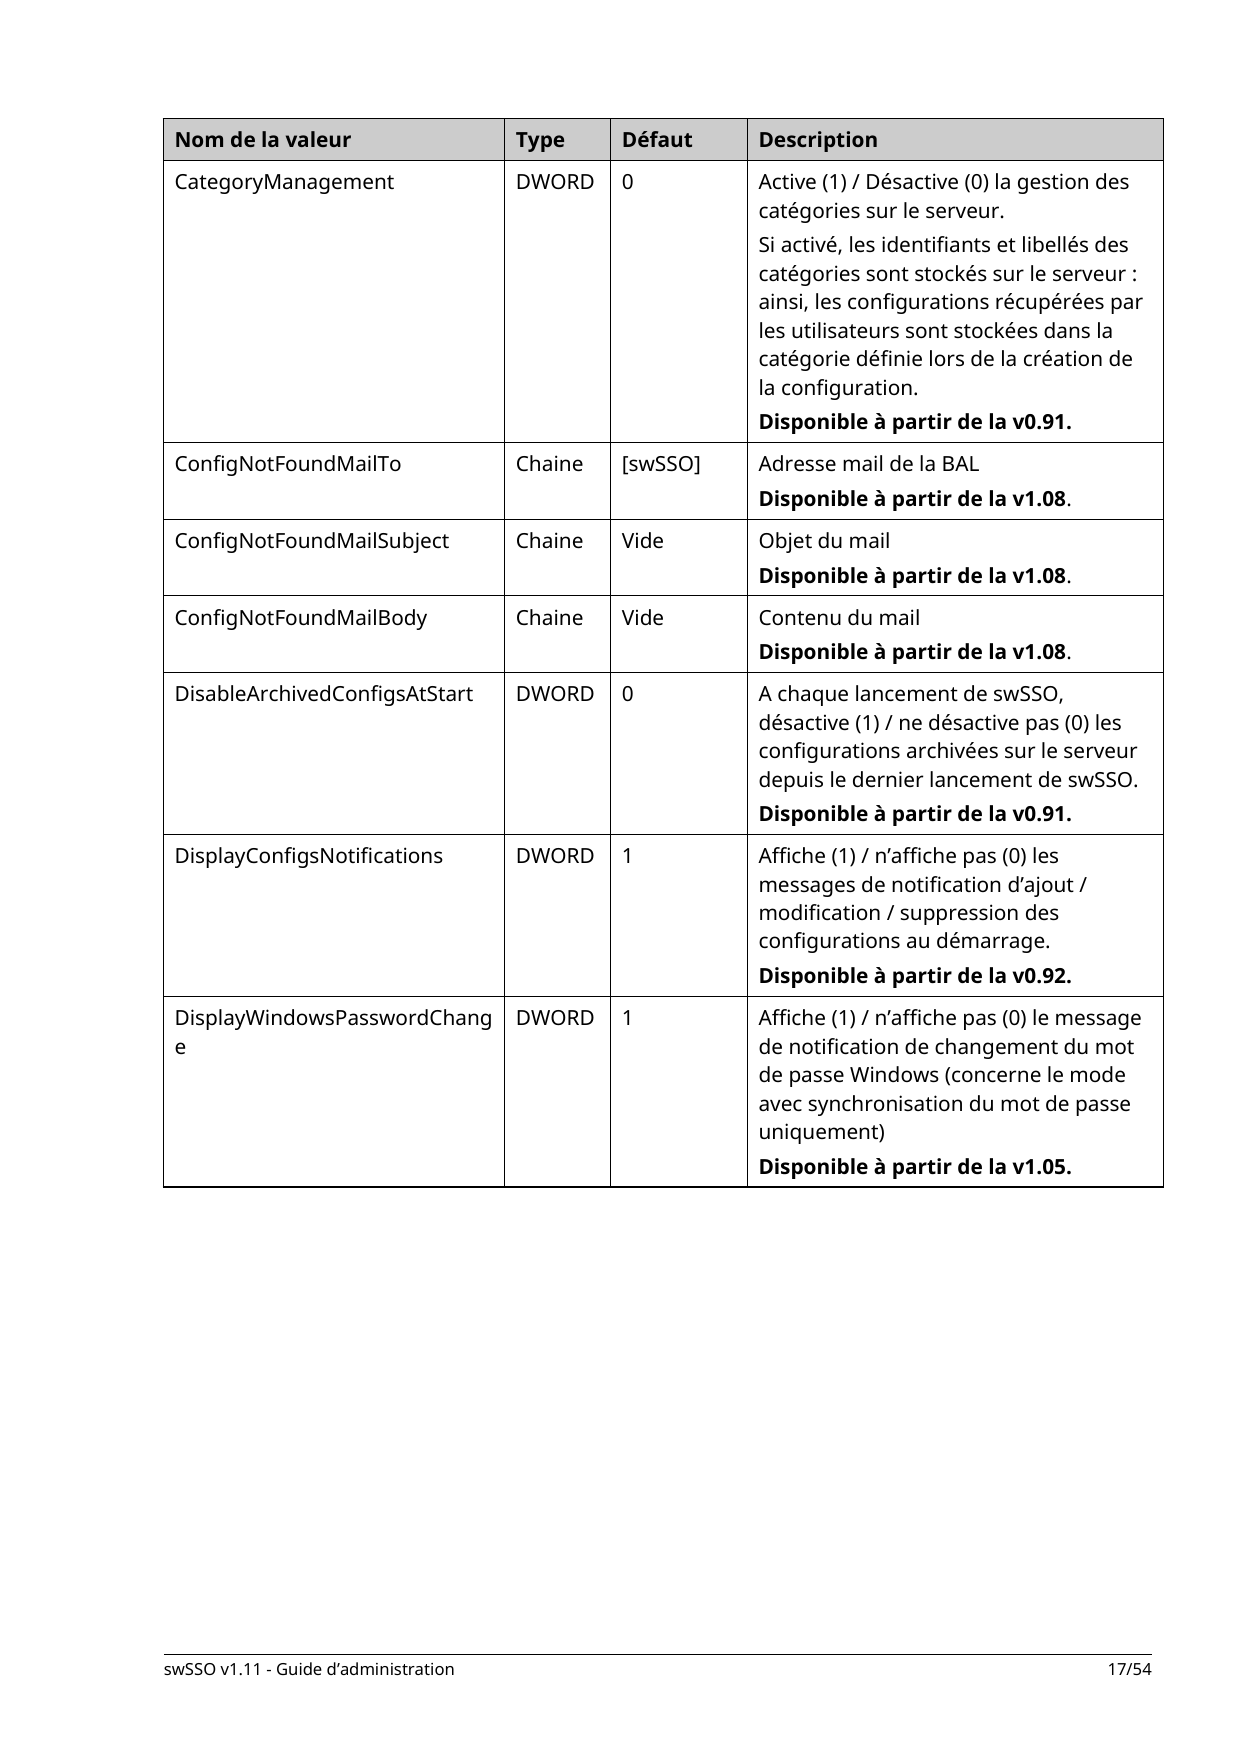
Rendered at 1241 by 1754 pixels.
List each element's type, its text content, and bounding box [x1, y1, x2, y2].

table_cell ConfigNotFoundMailBody [164, 596, 504, 672]
table_header Type [505, 119, 610, 160]
table_cell Affiche (1) / n’affiche pas (0) les messages de notification d’ajout / modification / suppression des configurations au démarrage. Disponible à partir de la v0.92. [748, 835, 1163, 996]
table_cell Chaine [505, 520, 610, 595]
table_cell ConfigNotFoundMailSubject [164, 520, 504, 595]
table_cell Active (1) / Désactive (0) la gestion des catégories sur le serveur. Si activé, les identifiants et libellés des catégories sont stockés sur le serveur : ainsi, les configurations récupérées par les utilisateurs sont stockées dans la catégorie définie lors de la création de la configuration. Disponible à partir de la v0.91. [748, 161, 1163, 442]
table_cell ConfigNotFoundMailTo [164, 443, 504, 519]
table_header Nom de la valeur [164, 119, 504, 160]
table_cell Contenu du mail Disponible à partir de la v1.08. [748, 596, 1163, 672]
table_cell Vide [611, 596, 747, 672]
table_cell DisableArchivedConfigsAtStart [164, 673, 504, 834]
table_cell DWORD [505, 673, 610, 834]
table_cell Chaine [505, 443, 610, 519]
table_cell CategoryManagement [164, 161, 504, 442]
table_cell DWORD [505, 161, 610, 442]
table_cell 1 [611, 835, 747, 996]
table_cell A chaque lancement de swSSO, désactive (1) / ne désactive pas (0) les configurations archivées sur le serveur depuis le dernier lancement de swSSO. Disponible à partir de la v0.91. [748, 673, 1163, 834]
table_cell Chaine [505, 596, 610, 672]
table_cell DisplayConfigsNotifications [164, 835, 504, 996]
table_cell DWORD [505, 835, 610, 996]
table_cell Adresse mail de la BAL Disponible à partir de la v1.08. [748, 443, 1163, 519]
table_cell 1 [611, 997, 747, 1186]
table_cell Vide [611, 520, 747, 595]
table_cell DWORD [505, 997, 610, 1186]
table_cell [swSSO] [611, 443, 747, 519]
table_cell 0 [611, 673, 747, 834]
table_cell 0 [611, 161, 747, 442]
table_cell Affiche (1) / n’affiche pas (0) le message de notification de changement du mot de passe Windows (concerne le mode avec synchronisation du mot de passe uniquement) Disponible à partir de la v1.05. [748, 997, 1163, 1186]
table_cell Objet du mail Disponible à partir de la v1.08. [748, 520, 1163, 595]
table_cell DisplayWindowsPasswordChange [164, 997, 504, 1186]
table_header Description [748, 119, 1163, 160]
table_header Défaut [611, 119, 747, 160]
